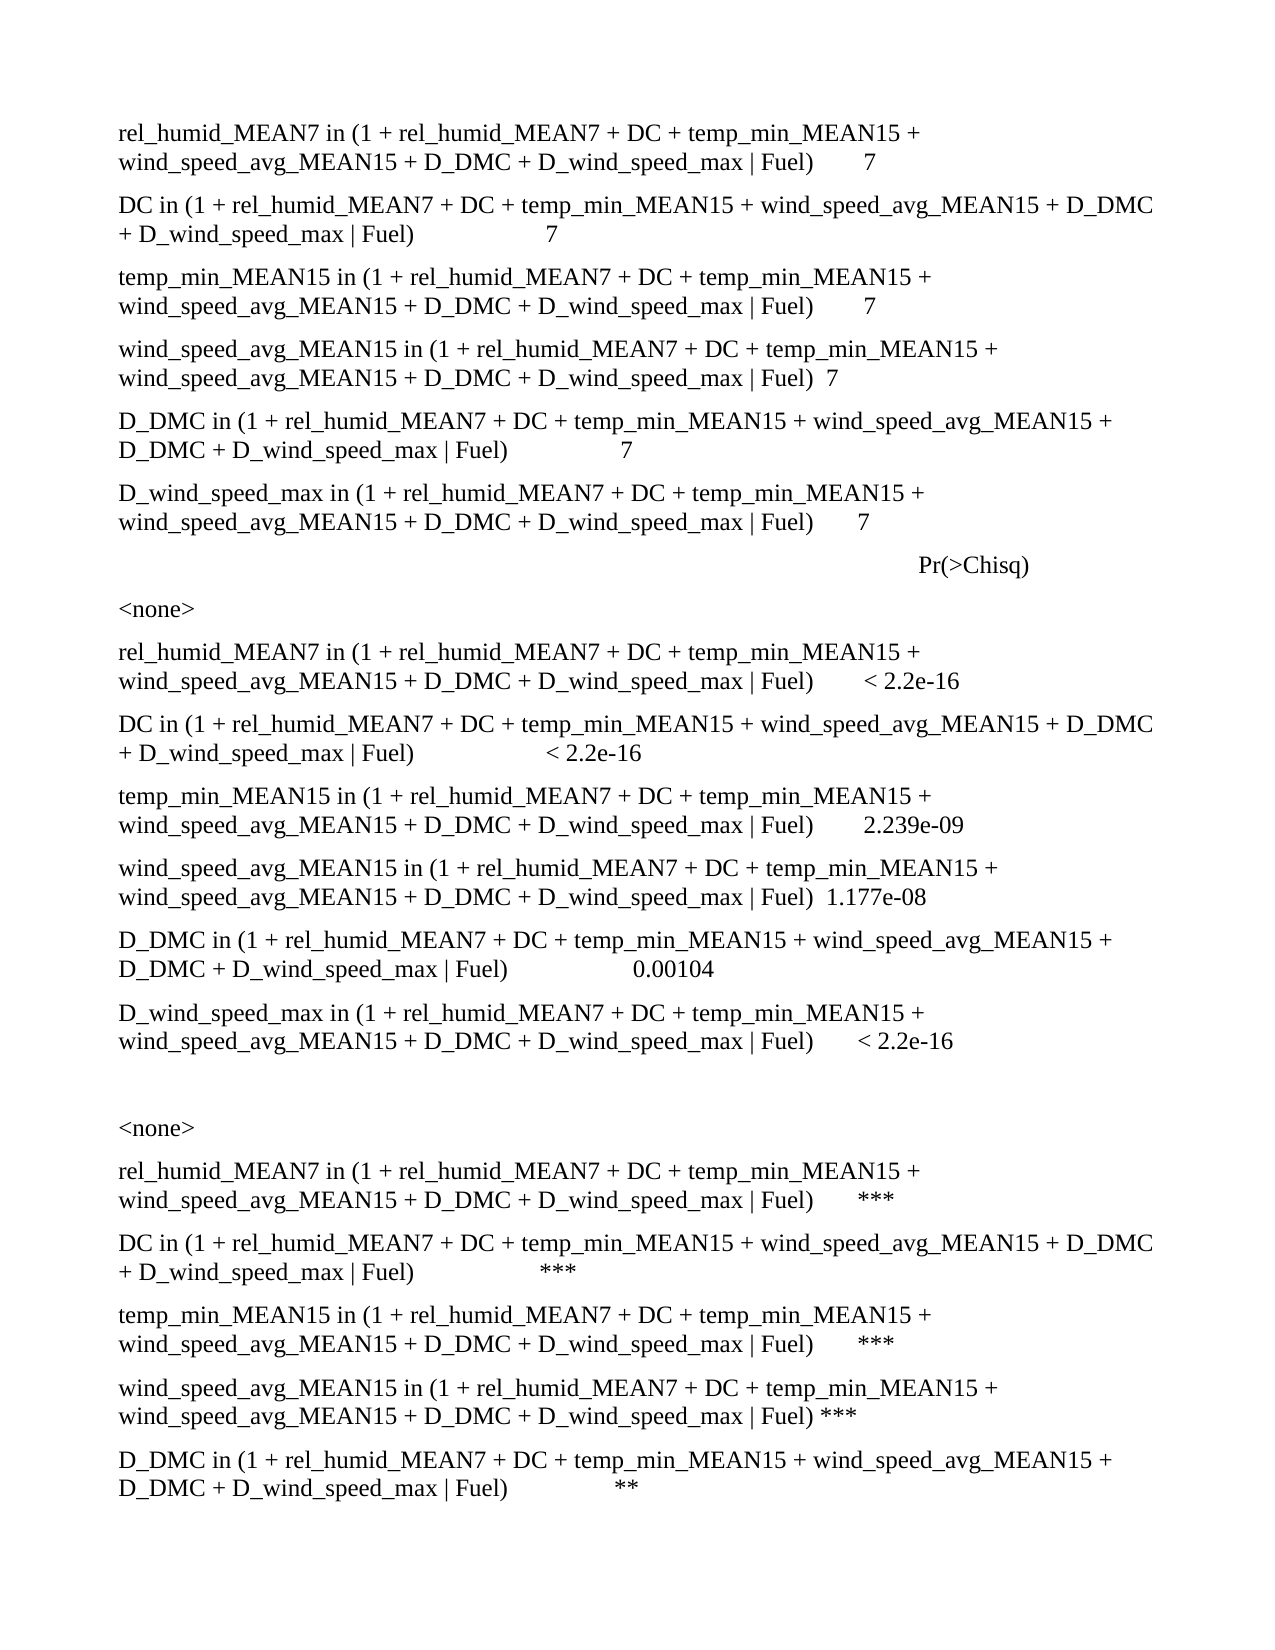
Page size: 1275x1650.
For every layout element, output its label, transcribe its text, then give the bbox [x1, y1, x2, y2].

text Pr(>Chisq) [118, 551, 1157, 579]
text DC in (1 + rel_humid_MEAN7 + DC + temp_min_MEAN15 + wind_speed_avg_MEAN15 + D_DMC + D_wind_speed_max | Fuel) 7 [118, 190, 1157, 248]
text DC in (1 + rel_humid_MEAN7 + DC + temp_min_MEAN15 + wind_speed_avg_MEAN15 + D_DMC + D_wind_speed_max | Fuel) *** [118, 1228, 1157, 1286]
text wind_speed_avg_MEAN15 in (1 + rel_humid_MEAN7 + DC + temp_min_MEAN15 + wind_speed_avg_MEAN15 + D_DMC + D_wind_speed_max | Fuel) 7 [118, 334, 1157, 392]
text wind_speed_avg_MEAN15 in (1 + rel_humid_MEAN7 + DC + temp_min_MEAN15 + wind_speed_avg_MEAN15 + D_DMC + D_wind_speed_max | Fuel) 1.177e-08 [118, 853, 1157, 911]
text DC in (1 + rel_humid_MEAN7 + DC + temp_min_MEAN15 + wind_speed_avg_MEAN15 + D_DMC + D_wind_speed_max | Fuel) < 2.2e-16 [118, 709, 1157, 767]
text temp_min_MEAN15 in (1 + rel_humid_MEAN7 + DC + temp_min_MEAN15 + wind_speed_avg_MEAN15 + D_DMC + D_wind_speed_max | Fuel) 2.239e-09 [118, 781, 1157, 839]
text D_DMC in (1 + rel_humid_MEAN7 + DC + temp_min_MEAN15 + wind_speed_avg_MEAN15 + D_DMC + D_wind_speed_max | Fuel) 7 [118, 406, 1157, 464]
text wind_speed_avg_MEAN15 in (1 + rel_humid_MEAN7 + DC + temp_min_MEAN15 + wind_speed_avg_MEAN15 + D_DMC + D_wind_speed_max | Fuel) *** [118, 1373, 1157, 1430]
text <none> [118, 1113, 1157, 1142]
text rel_humid_MEAN7 in (1 + rel_humid_MEAN7 + DC + temp_min_MEAN15 + wind_speed_avg_MEAN15 + D_DMC + D_wind_speed_max | Fuel) < 2.2e-16 [118, 637, 1157, 695]
text D_wind_speed_max in (1 + rel_humid_MEAN7 + DC + temp_min_MEAN15 + wind_speed_avg_MEAN15 + D_DMC + D_wind_speed_max | Fuel) < 2.2e-16 [118, 998, 1157, 1055]
text D_DMC in (1 + rel_humid_MEAN7 + DC + temp_min_MEAN15 + wind_speed_avg_MEAN15 + D_DMC + D_wind_speed_max | Fuel) ** [118, 1445, 1157, 1502]
text <none> [118, 594, 1157, 623]
text D_wind_speed_max in (1 + rel_humid_MEAN7 + DC + temp_min_MEAN15 + wind_speed_avg_MEAN15 + D_DMC + D_wind_speed_max | Fuel) 7 [118, 478, 1157, 536]
text temp_min_MEAN15 in (1 + rel_humid_MEAN7 + DC + temp_min_MEAN15 + wind_speed_avg_MEAN15 + D_DMC + D_wind_speed_max | Fuel) 7 [118, 262, 1157, 320]
text D_DMC in (1 + rel_humid_MEAN7 + DC + temp_min_MEAN15 + wind_speed_avg_MEAN15 + D_DMC + D_wind_speed_max | Fuel) 0.00104 [118, 926, 1157, 983]
text rel_humid_MEAN7 in (1 + rel_humid_MEAN7 + DC + temp_min_MEAN15 + wind_speed_avg_MEAN15 + D_DMC + D_wind_speed_max | Fuel) 7 [118, 118, 1157, 176]
text temp_min_MEAN15 in (1 + rel_humid_MEAN7 + DC + temp_min_MEAN15 + wind_speed_avg_MEAN15 + D_DMC + D_wind_speed_max | Fuel) *** [118, 1301, 1157, 1358]
text rel_humid_MEAN7 in (1 + rel_humid_MEAN7 + DC + temp_min_MEAN15 + wind_speed_avg_MEAN15 + D_DMC + D_wind_speed_max | Fuel) *** [118, 1156, 1157, 1214]
